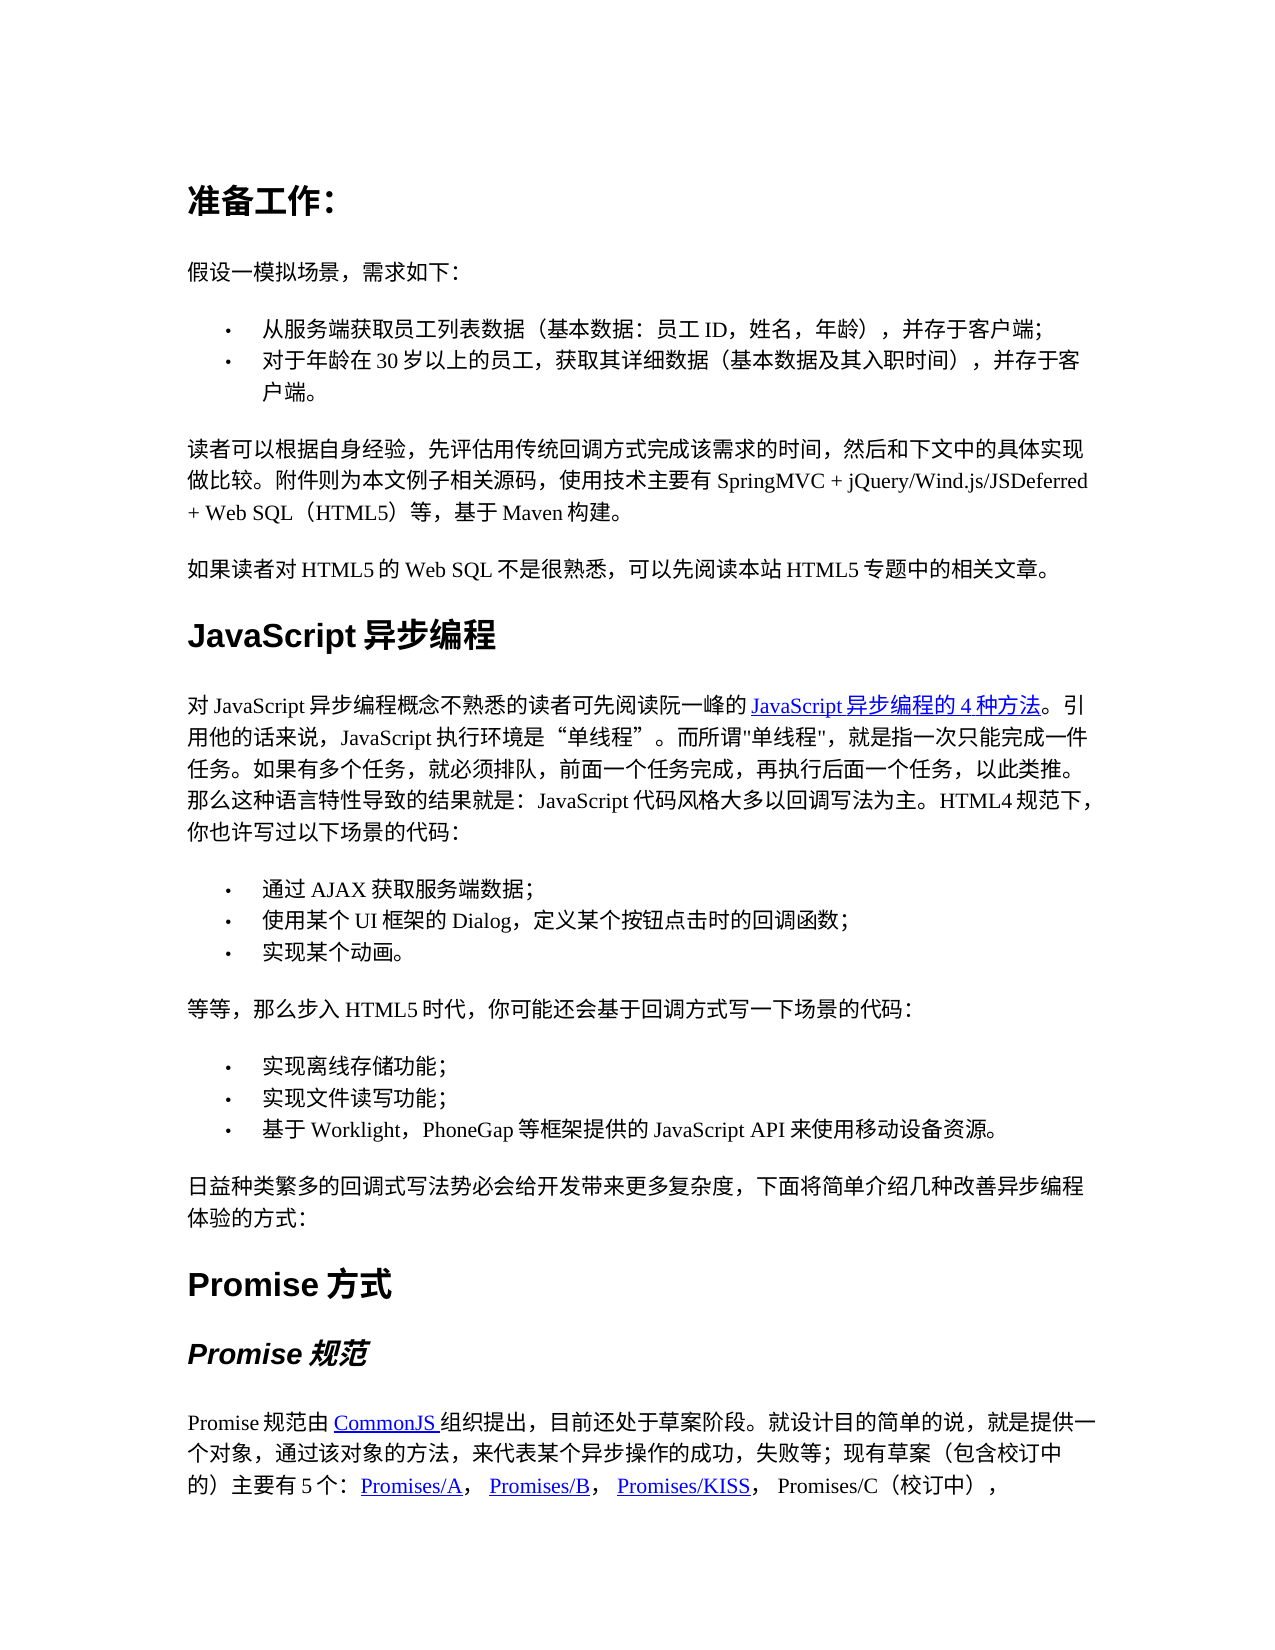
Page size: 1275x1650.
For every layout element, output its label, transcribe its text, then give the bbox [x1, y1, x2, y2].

subtitle 准备工作： [187, 175, 1097, 223]
text 假设一模拟场景，需求如下： [187, 255, 1097, 286]
text 等等，那么步入HTML5时代，你可能还会基于回调方式写一下场景的代码： [187, 992, 1097, 1024]
subtitle Promise规范 [187, 1331, 1097, 1373]
subtitle Promise方式 [187, 1257, 1097, 1306]
text Promise规范由CommonJS组织提出，目前还处于草案阶段。就设计目的简单的说，就是提供一个对象，通过该对象的方法，来代表某个异步操作的成功，失败等；现有草案（包含校订中的）主要有5个：Promises/A， Promises/B， Promises/KISS， Promises/C（校订中）， Promises/D。即便该规范还不是标准，jQuery 1.5+， Dojo 1.7+， Node.js中的node-promise等已经实现了Promises/A的规范，有些还提供了扩展功能，如中断操作，多个异步操作同时执行等；而Node.js则实现了Promises/B和Promises/D。下面将主要介绍Promises/A以及jQuery的实现方式。 [187, 1404, 1097, 1499]
text 日益种类繁多的回调式写法势必会给开发带来更多复杂度，下面将简单介绍几种改善异步编程体验的方式： [187, 1169, 1097, 1232]
text 对JavaScript异步编程概念不熟悉的读者可先阅读阮一峰的JavaScript异步编程的4种方法。引用他的话来说，JavaScript执行环境是“单线程”。而所谓"单线程"，就是指一次只能完成一件任务。如果有多个任务，就必须排队，前面一个任务完成，再执行后面一个任务，以此类推。那么这种语言特性导致的结果就是：JavaScript代码风格大多以回调写法为主。HTML4规范下，你也许写过以下场景的代码： [187, 688, 1097, 847]
list 使用某个UI框架的Dialog，定义某个按钮点击时的回调函数； [225, 903, 1097, 935]
list 基于Worklight，PhoneGap等框架提供的JavaScript API来使用移动设备资源。 [225, 1112, 1097, 1144]
list 对于年龄在30岁以上的员工，获取其详细数据（基本数据及其入职时间），并存于客户端。 [225, 343, 1097, 407]
list 通过AJAX获取服务端数据； [225, 872, 1097, 903]
subtitle JavaScript异步编程 [187, 609, 1097, 657]
text 读者可以根据自身经验，先评估用传统回调方式完成该需求的时间，然后和下文中的具体实现做比较。附件则为本文例子相关源码，使用技术主要有SpringMVC + jQuery/Wind.js/JSDeferred + Web SQL（HTML5）等，基于Maven构建。 [187, 432, 1097, 527]
list 实现文件读写功能； [225, 1081, 1097, 1112]
text 如果读者对HTML5的Web SQL不是很熟悉，可以先阅读本站HTML5专题中的相关文章。 [187, 552, 1097, 584]
list 实现离线存储功能； [225, 1049, 1097, 1081]
list 从服务端获取员工列表数据（基本数据：员工ID，姓名，年龄），并存于客户端； [225, 312, 1097, 343]
list 实现某个动画。 [225, 935, 1097, 967]
